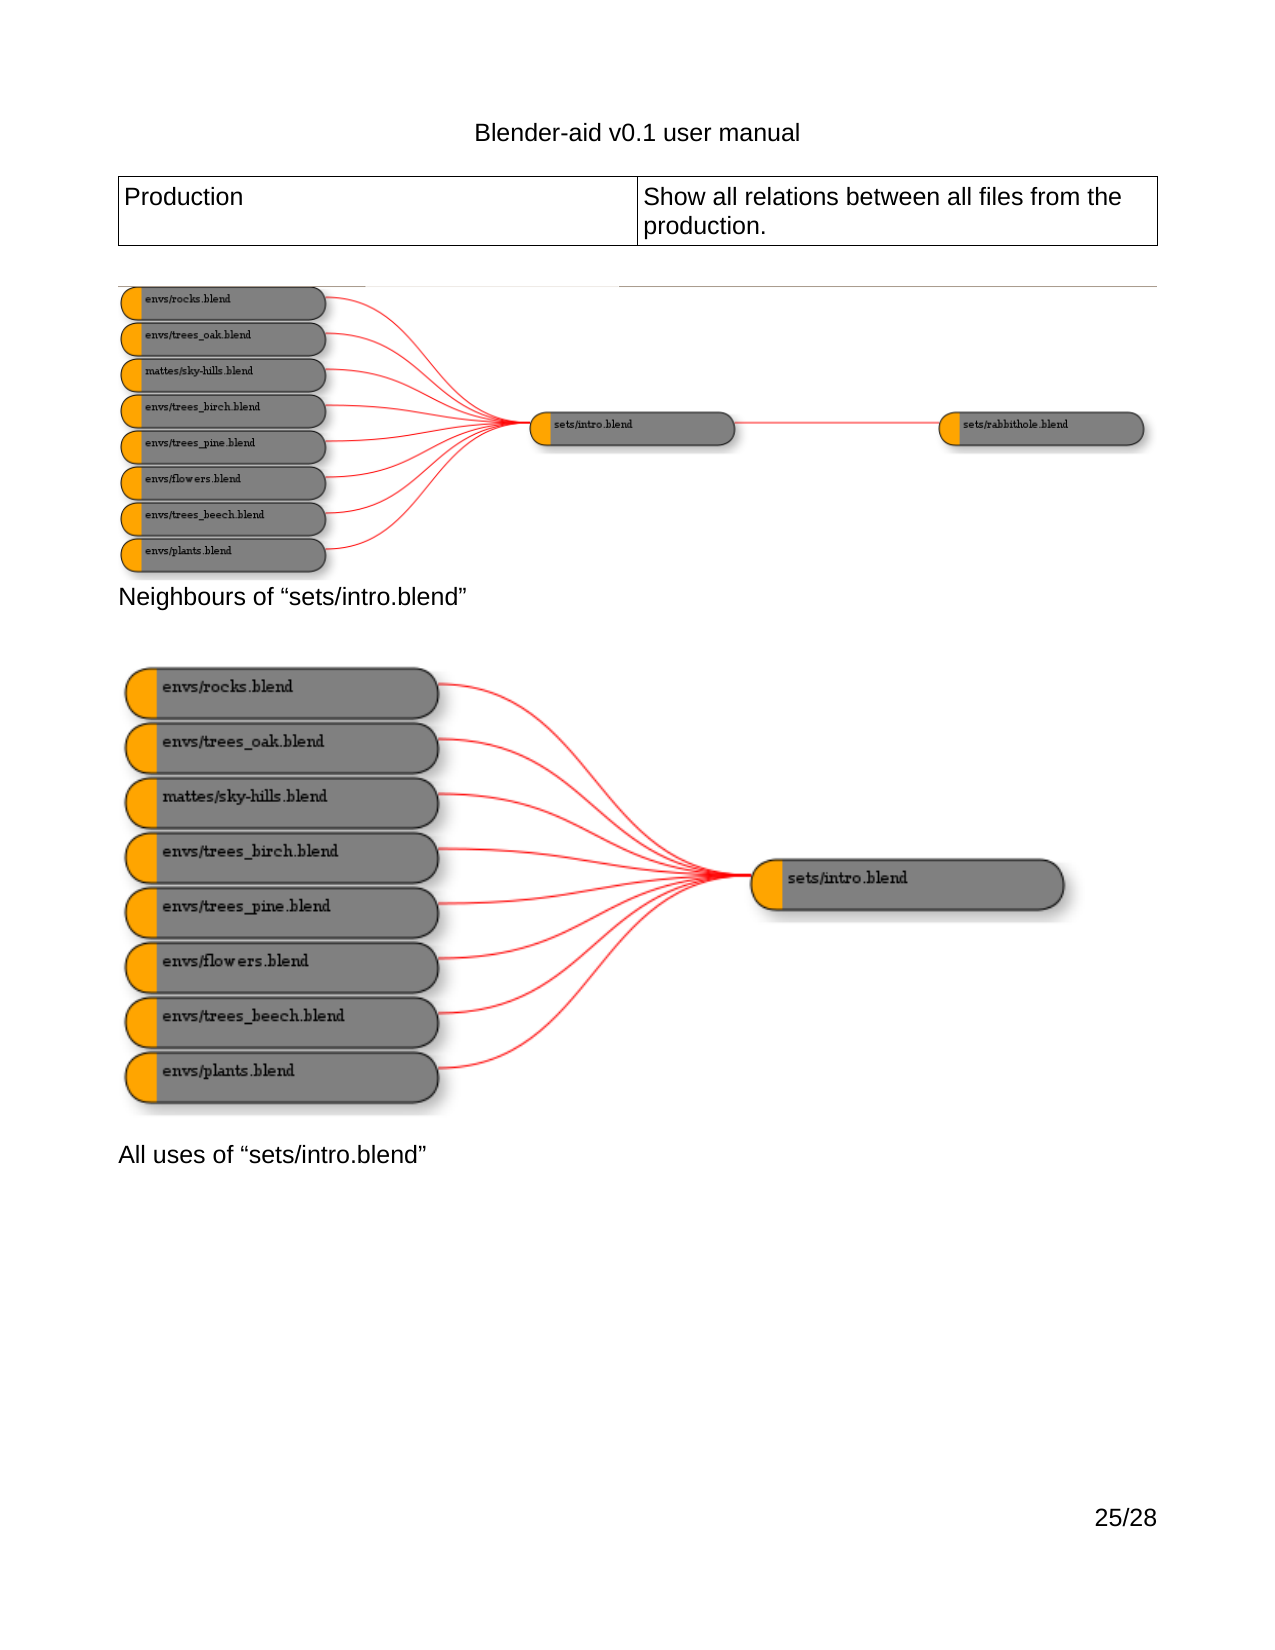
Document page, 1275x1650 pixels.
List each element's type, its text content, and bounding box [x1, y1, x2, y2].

table_cell Production [119, 177, 637, 245]
text All uses of “sets/intro.blend” [118, 1140, 1157, 1168]
picture [118, 286, 1157, 583]
picture [118, 664, 1086, 1128]
table_cell Show all relations between all files from the production. [638, 177, 1157, 245]
text Neighbours of “sets/intro.blend” [118, 583, 1157, 611]
